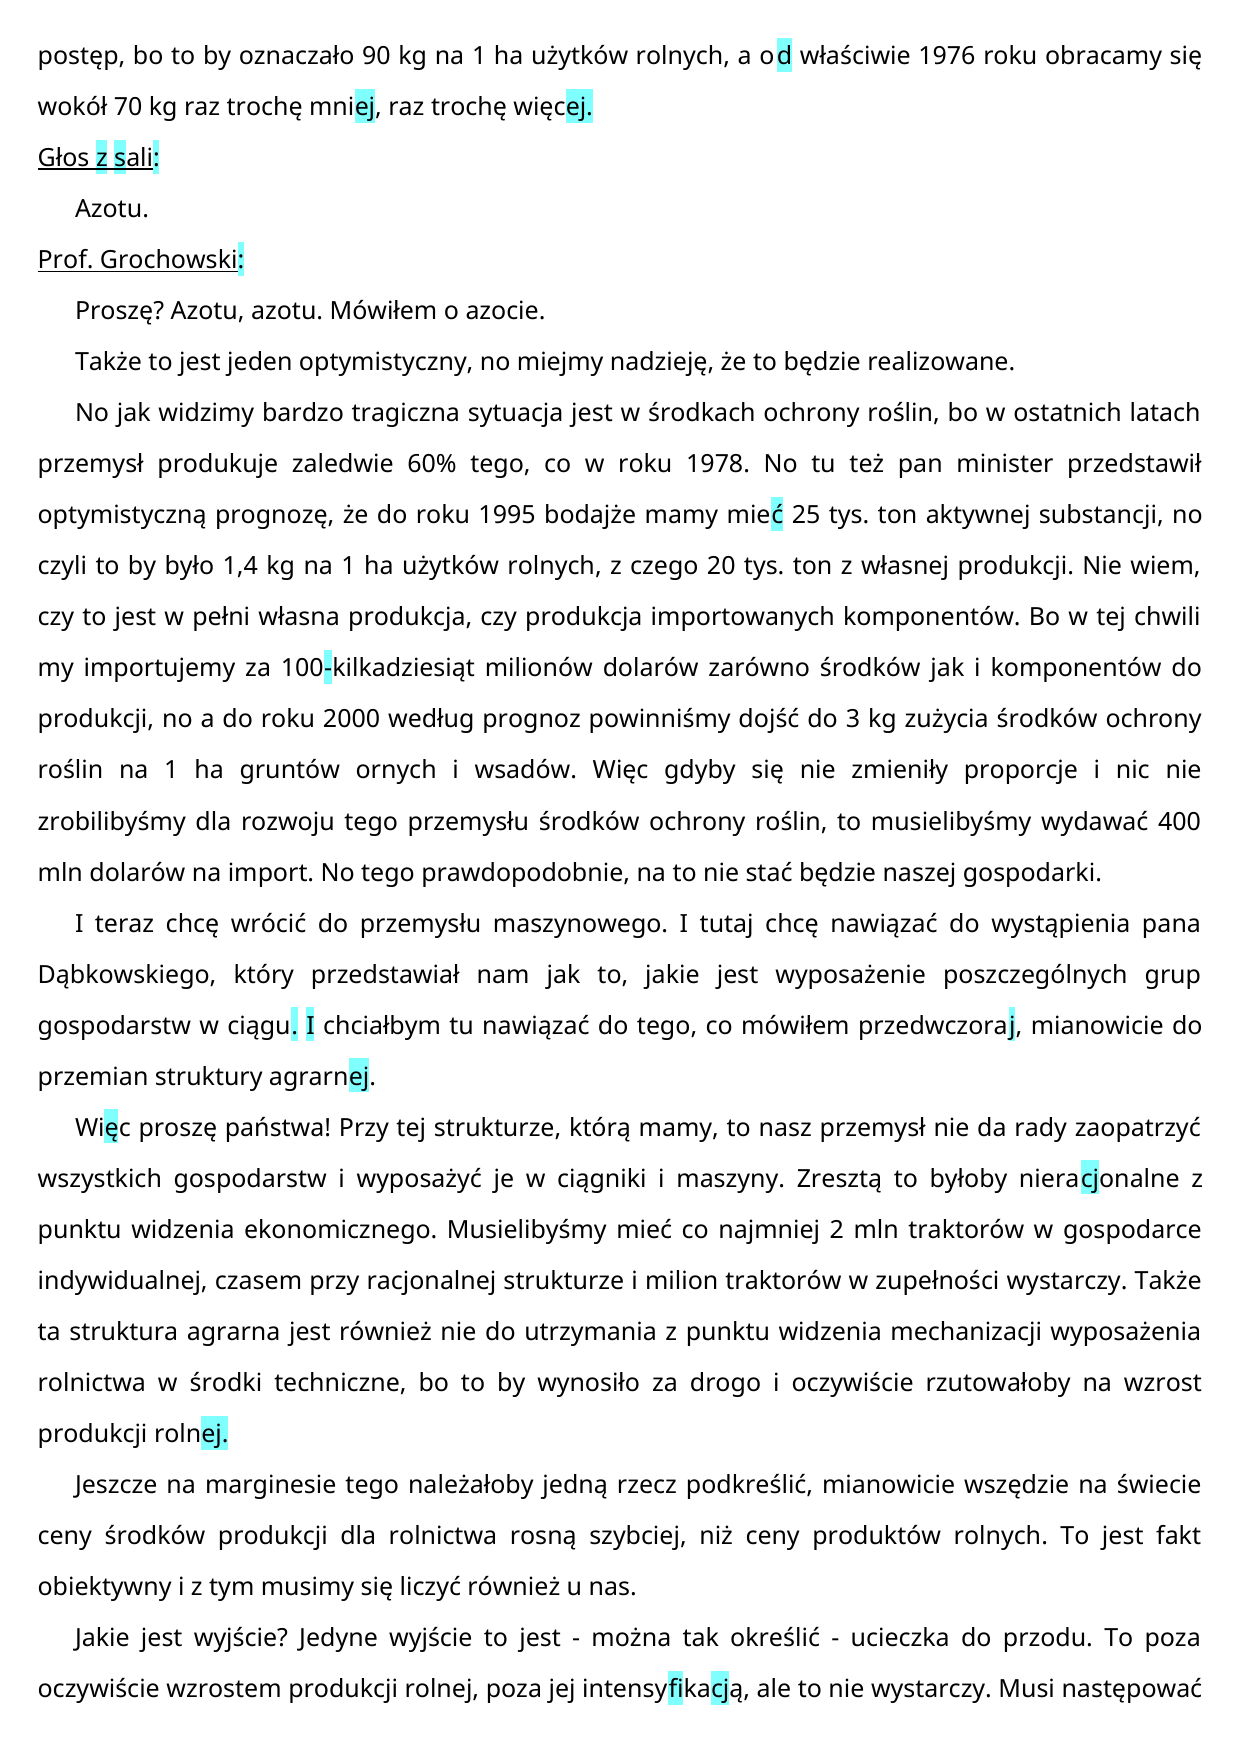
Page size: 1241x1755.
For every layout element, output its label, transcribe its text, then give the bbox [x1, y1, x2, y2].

text No jak widzimy bardzo tragiczna sytuacja jest w środkach ochrony roślin, bo w ostatnich latach przemysł produkuje zaledwie 60% tego, co w roku 1978. No tu też pan minister przedstawił optymistyczną prognozę, że do roku 1995 bodajże mamy mieć 25 tys. ton aktywnej substancji, no czyli to by było 1,4 kg na 1 ha użytków rolnych, z czego 20 tys. ton z własnej produkcji. Nie wiem, czy to jest w pełni własna produkcja, czy produkcja importowanych komponentów. Bo w tej chwili my importujemy za 100-kilkadziesiąt milionów dolarów zarówno środków jak i komponentów do produkcji, no a do roku 2000 według prognoz powinniśmy dojść do 3 kg zużycia środków ochrony roślin na 1 ha gruntów ornych i wsadów. Więc gdyby się nie zmieniły proporcje i nic nie zrobilibyśmy dla rozwoju tego przemysłu środków ochrony roślin, to musielibyśmy wydawać 400 mln dolarów na import. No tego prawdopodobnie, na to nie stać będzie naszej gospodarki. [37, 395, 1203, 888]
text Głos z sali: [37, 139, 1203, 174]
text Jakie jest wyjście? Jedyne wyjście to jest - można tak określić - ucieczka do przodu. To poza oczywiście wzrostem produkcji rolnej, poza jej intensyfikacją, ale to nie wystarczy. Musi następować [37, 1620, 1203, 1705]
text postęp, bo to by oznaczało 90 kg na 1 ha użytków rolnych, a od właściwie 1976 roku obracamy się wokół 70 kg raz trochę mniej, raz trochę więcej. [37, 37, 1203, 123]
text I teraz chcę wrócić do przemysłu maszynowego. I tutaj chcę nawiązać do wystąpienia pana Dąbkowskiego, który przedstawiał nam jak to, jakie jest wyposażenie poszczególnych grup gospodarstw w ciągu. I chciałbym tu nawiązać do tego, co mówiłem przedwczoraj, mianowicie do przemian struktury agrarnej. [37, 905, 1203, 1092]
text Azotu. [37, 191, 1203, 225]
text Także to jest jeden optymistyczny, no miejmy nadzieję, że to będzie realizowane. [37, 344, 1203, 378]
text Jeszcze na marginesie tego należałoby jedną rzecz podkreślić, mianowicie wszędzie na świecie ceny środków produkcji dla rolnictwa rosną szybciej, niż ceny produktów rolnych. To jest fakt obiektywny i z tym musimy się liczyć również u nas. [37, 1467, 1203, 1603]
text Prof. Grochowski: [37, 242, 1203, 276]
text Proszę? Azotu, azotu. Mówiłem o azocie. [37, 293, 1203, 327]
text Więc proszę państwa! Przy tej strukturze, którą mamy, to nasz przemysł nie da rady zaopatrzyć wszystkich gospodarstw i wyposażyć je w ciągniki i maszyny. Zresztą to byłoby nieracjonalne z punktu widzenia ekonomicznego. Musielibyśmy mieć co najmniej 2 mln traktorów w gospodarce indywidualnej, czasem przy racjonalnej strukturze i milion traktorów w zupełności wystarczy. Także ta struktura agrarna jest również nie do utrzymania z punktu widzenia mechanizacji wyposażenia rolnictwa w środki techniczne, bo to by wynosiło za drogo i oczywiście rzutowałoby na wzrost produkcji rolnej. [37, 1109, 1203, 1450]
